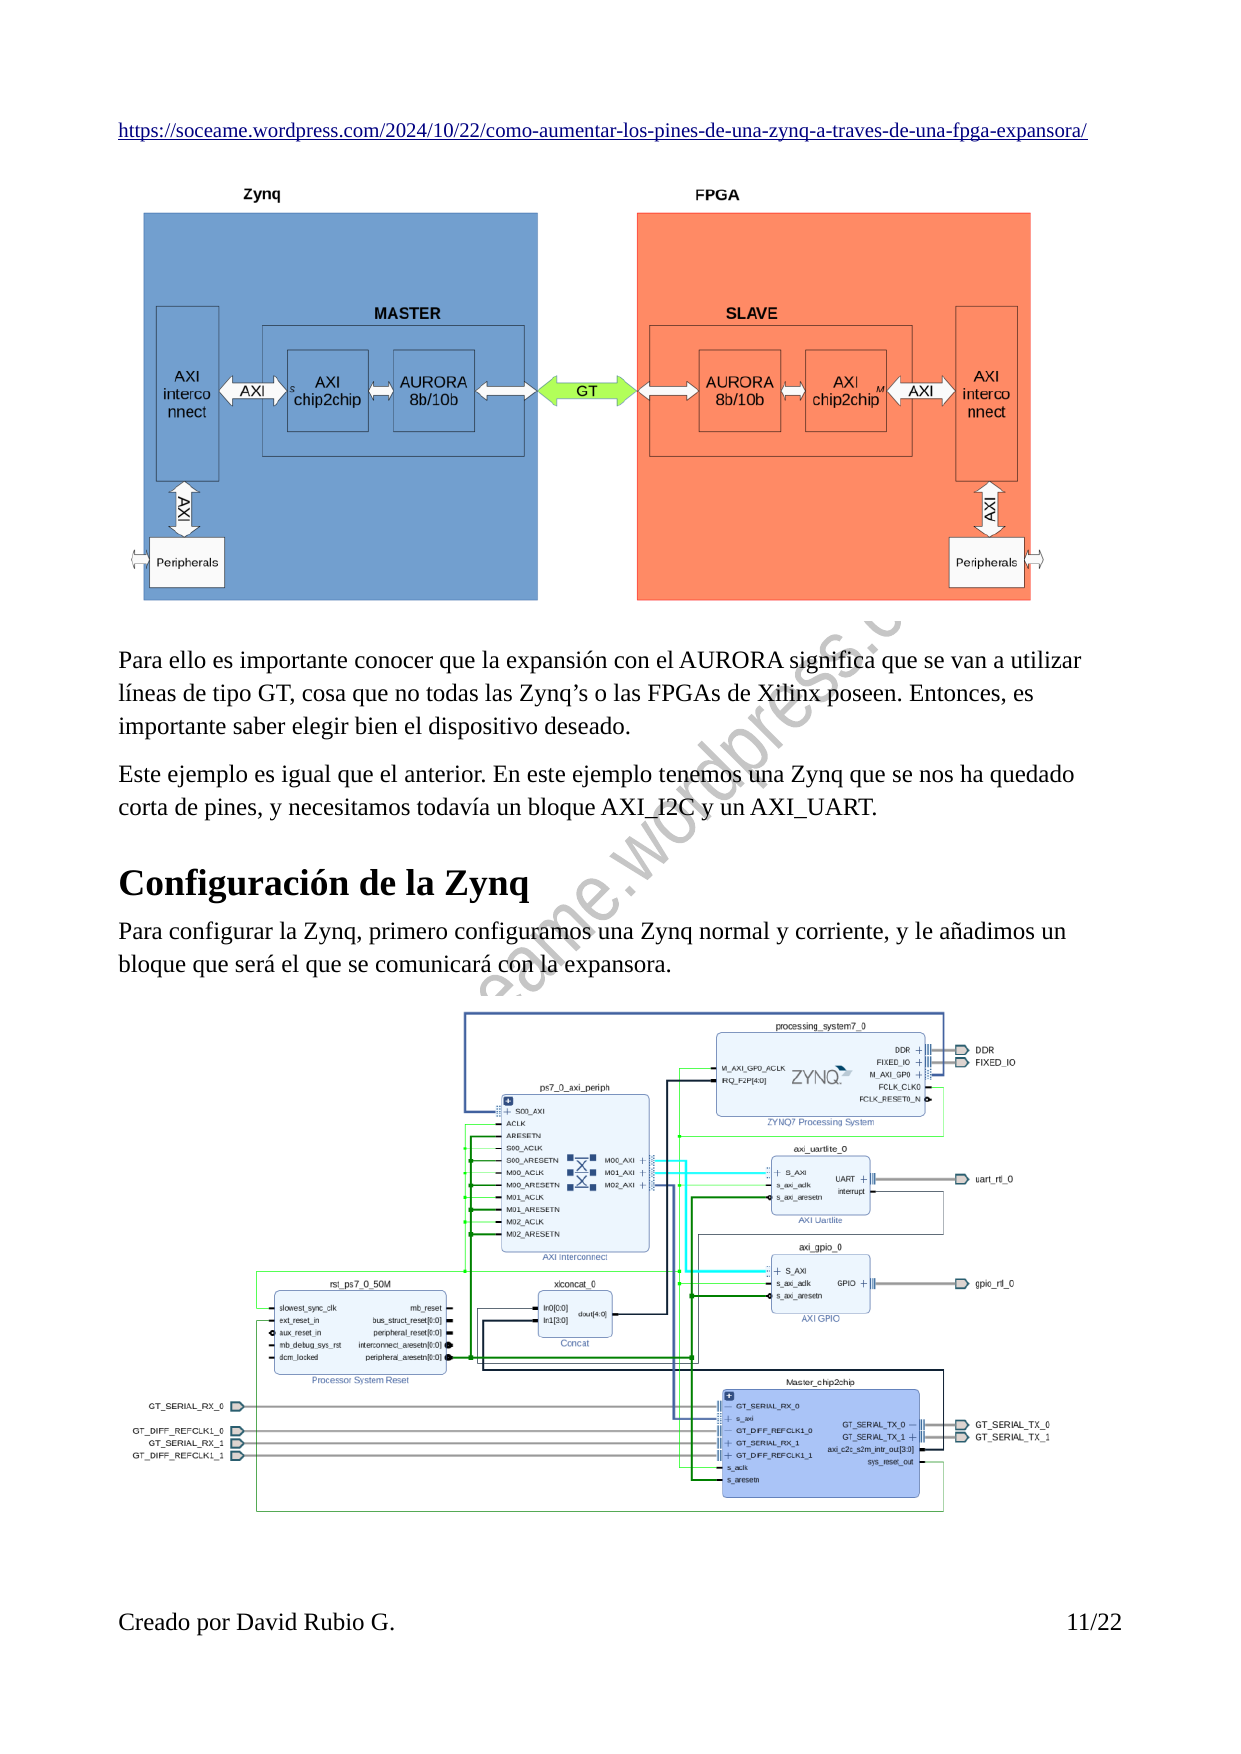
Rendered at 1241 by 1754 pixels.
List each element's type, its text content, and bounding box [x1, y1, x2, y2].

text Para configurar la Zynq, primero configuramos una Zynq normal y corriente, y le añadimos un bloque que será el que se comunicará con la expansora. [118, 916, 554, 978]
picture [118, 177, 1074, 621]
text Este ejemplo es igual que el anterior. En este ejemplo tenemos una Zynq que se nos ha quedado corta de pines, y necesitamos todavía un bloque AXI_I2C y un AXI_UART. [118, 759, 711, 821]
subtitle Configuración de la Zynq [118, 860, 1122, 903]
text Este ejemplo es igual que el anterior. En este ejemplo tenemos una Zynq que se nos ha quedado corta de pines, y necesitamos todavía un bloque AXI_I2C y un AXI_UART. [689, 759, 1122, 821]
text Para configurar la Zynq, primero configuramos una Zynq normal y corriente, y le añadimos un bloque que será el que se comunicará con la expansora. [545, 916, 1122, 978]
text Para ello es importante conocer que la expansión con el AURORA significa que se van a utilizar líneas de tipo GT, cosa que no todas las Zynq’s o las FPGAs de Xilinx poseen. Entonces, es importante saber elegir bien el dispositivo deseado. [118, 645, 1122, 740]
picture [118, 996, 1059, 1525]
